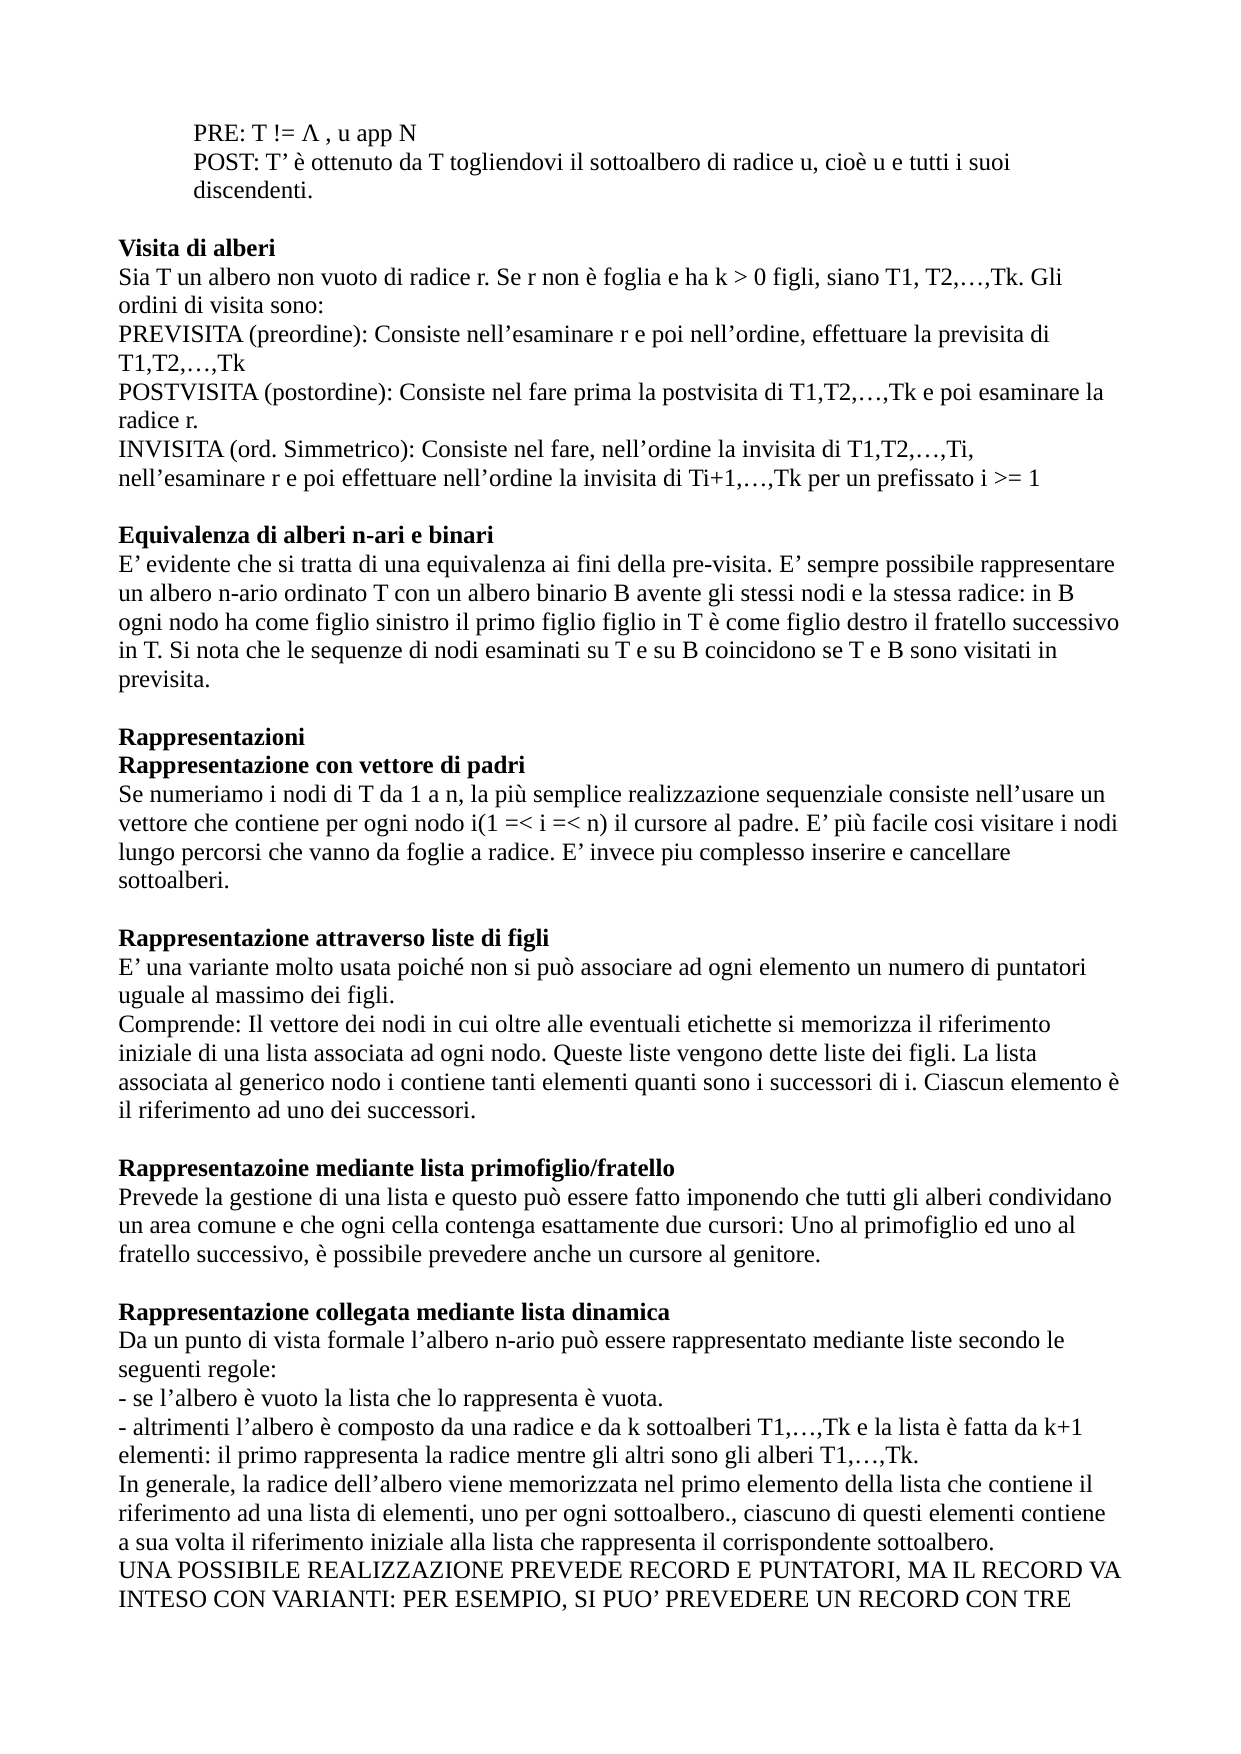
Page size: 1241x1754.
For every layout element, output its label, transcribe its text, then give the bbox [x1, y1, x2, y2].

text Rappresentazione collegata mediante lista dinamica [118, 1297, 1122, 1326]
text - se l’albero è vuoto la lista che lo rappresenta è vuota. [118, 1383, 1122, 1412]
text UNA POSSIBILE REALIZZAZIONE PREVEDE RECORD E PUNTATORI, MA IL RECORD VA INTESO CON VARIANTI: PER ESEMPIO, SI PUO’ PREVEDERE UN RECORD CON TRE [118, 1556, 1122, 1613]
text Equivalenza di alberi n-ari e binari [118, 521, 1122, 549]
text Rappresentazoine mediante lista primofiglio/fratello [118, 1153, 1122, 1182]
text In generale, la radice dell’albero viene memorizzata nel primo elemento della lista che contiene il riferimento ad una lista di elementi, uno per ogni sottoalbero., ciascuno di questi elementi contiene a sua volta il riferimento iniziale alla lista che rappresenta il corrispondente sottoalbero. [118, 1469, 1122, 1556]
text INVISITA (ord. Simmetrico): Consiste nel fare, nell’ordine la invisita di T1,T2,…,Ti, nell’esaminare r e poi effettuare nell’ordine la invisita di Ti+1,…,Tk per un prefissato i >= 1 [118, 434, 1122, 492]
text Sia T un albero non vuoto di radice r. Se r non è foglia e ha k > 0 figli, siano T1, T2,…,Tk. Gli ordini di visita sono: [118, 262, 1122, 319]
text Rappresentazioni [118, 722, 1122, 751]
text Da un punto di vista formale l’albero n-ario può essere rappresentato mediante liste secondo le seguenti regole: [118, 1326, 1122, 1383]
text - altrimenti l’albero è composto da una radice e da k sottoalberi T1,…,Tk e la lista è fatta da k+1 elementi: il primo rappresenta la radice mentre gli altri sono gli alberi T1,…,Tk. [118, 1412, 1122, 1469]
text Se numeriamo i nodi di T da 1 a n, la più semplice realizzazione sequenziale consiste nell’usare un vettore che contiene per ogni nodo i(1 =< i =< n) il cursore al padre. E’ più facile cosi visitare i nodi lungo percorsi che vanno da foglie a radice. E’ invece piu complesso inserire e cancellare sottoalberi. [118, 779, 1122, 894]
text Visita di alberi [118, 233, 1122, 262]
text POSTVISITA (postordine): Consiste nel fare prima la postvisita di T1,T2,…,Tk e poi esaminare la radice r. [118, 377, 1122, 434]
text E’ evidente che si tratta di una equivalenza ai fini della pre-visita. E’ sempre possibile rappresentare un albero n-ario ordinato T con un albero binario B avente gli stessi nodi e la stessa radice: in B ogni nodo ha come figlio sinistro il primo figlio figlio in T è come figlio destro il fratello successivo in T. Si nota che le sequenze di nodi esaminati su T e su B coincidono se T e B sono visitati in previsita. [118, 549, 1122, 693]
text PRE: T != Λ , u app N [118, 118, 1122, 147]
text E’ una variante molto usata poiché non si può associare ad ogni elemento un numero di puntatori uguale al massimo dei figli. [118, 952, 1122, 1009]
text Prevede la gestione di una lista e questo può essere fatto imponendo che tutti gli alberi condividano un area comune e che ogni cella contenga esattamente due cursori: Uno al primofiglio ed uno al fratello successivo, è possibile prevedere anche un cursore al genitore. [118, 1182, 1122, 1268]
text Rappresentazione attraverso liste di figli [118, 923, 1122, 952]
text Comprende: Il vettore dei nodi in cui oltre alle eventuali etichette si memorizza il riferimento iniziale di una lista associata ad ogni nodo. Queste liste vengono dette liste dei figli. La lista associata al generico nodo i contiene tanti elementi quanti sono i successori di i. Ciascun elemento è il riferimento ad uno dei successori. [118, 1009, 1122, 1124]
text POST: T’ è ottenuto da T togliendovi il sottoalbero di radice u, cioè u e tutti i suoi discendenti. [118, 147, 1122, 204]
text PREVISITA (preordine): Consiste nell’esaminare r e poi nell’ordine, effettuare la previsita di T1,T2,…,Tk [118, 319, 1122, 377]
text Rappresentazione con vettore di padri [118, 751, 1122, 779]
